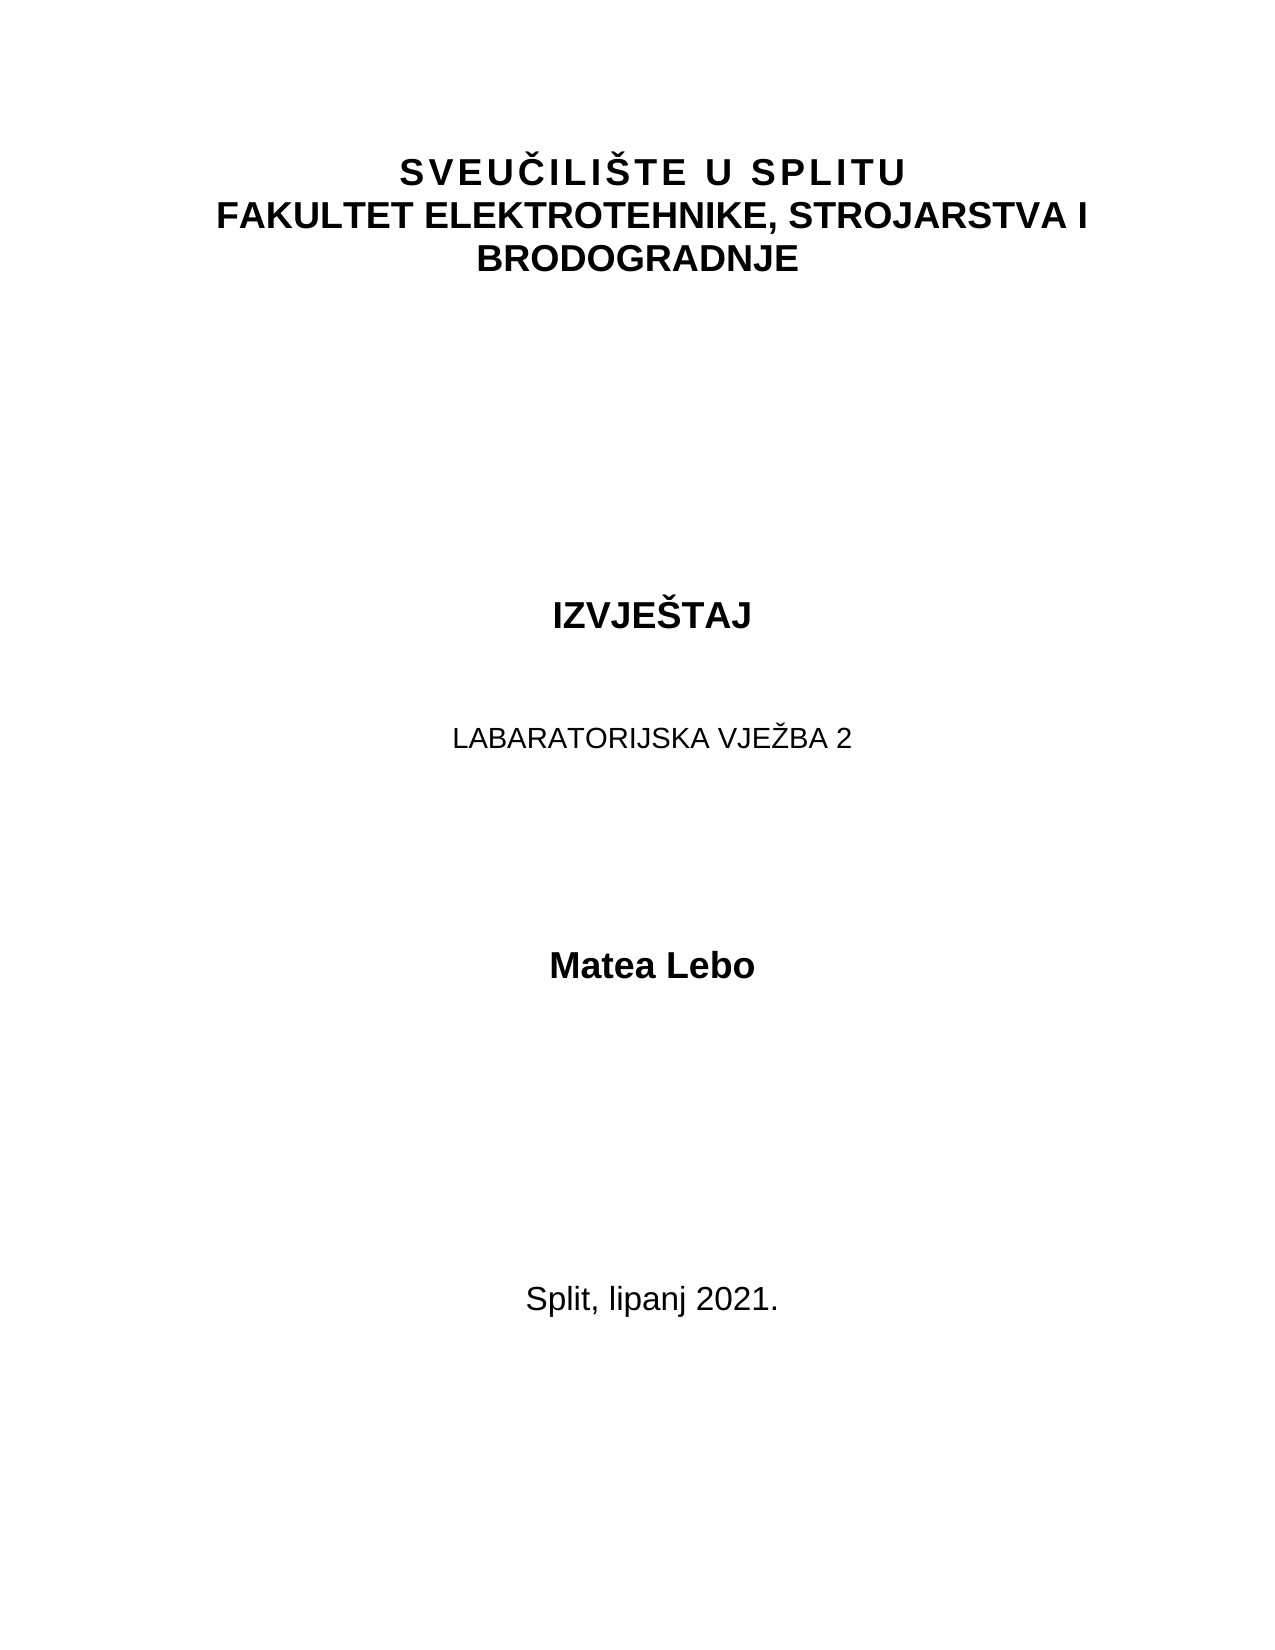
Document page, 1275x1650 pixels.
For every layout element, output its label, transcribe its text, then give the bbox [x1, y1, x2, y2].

text Matea Lebo [150, 943, 1125, 986]
text SVEUČILIŠTE U SPLITU [150, 150, 1125, 193]
text FAKULTET ELEKTROTEHNIKE, STROJARSTVA I BRODOGRADNJE [150, 193, 1125, 279]
text Split, lipanj 2021. [150, 1278, 1125, 1317]
text LABARATORIJSKA VJEŽBA 2 [150, 721, 1125, 754]
text IZVJEŠTAJ [150, 593, 1125, 637]
